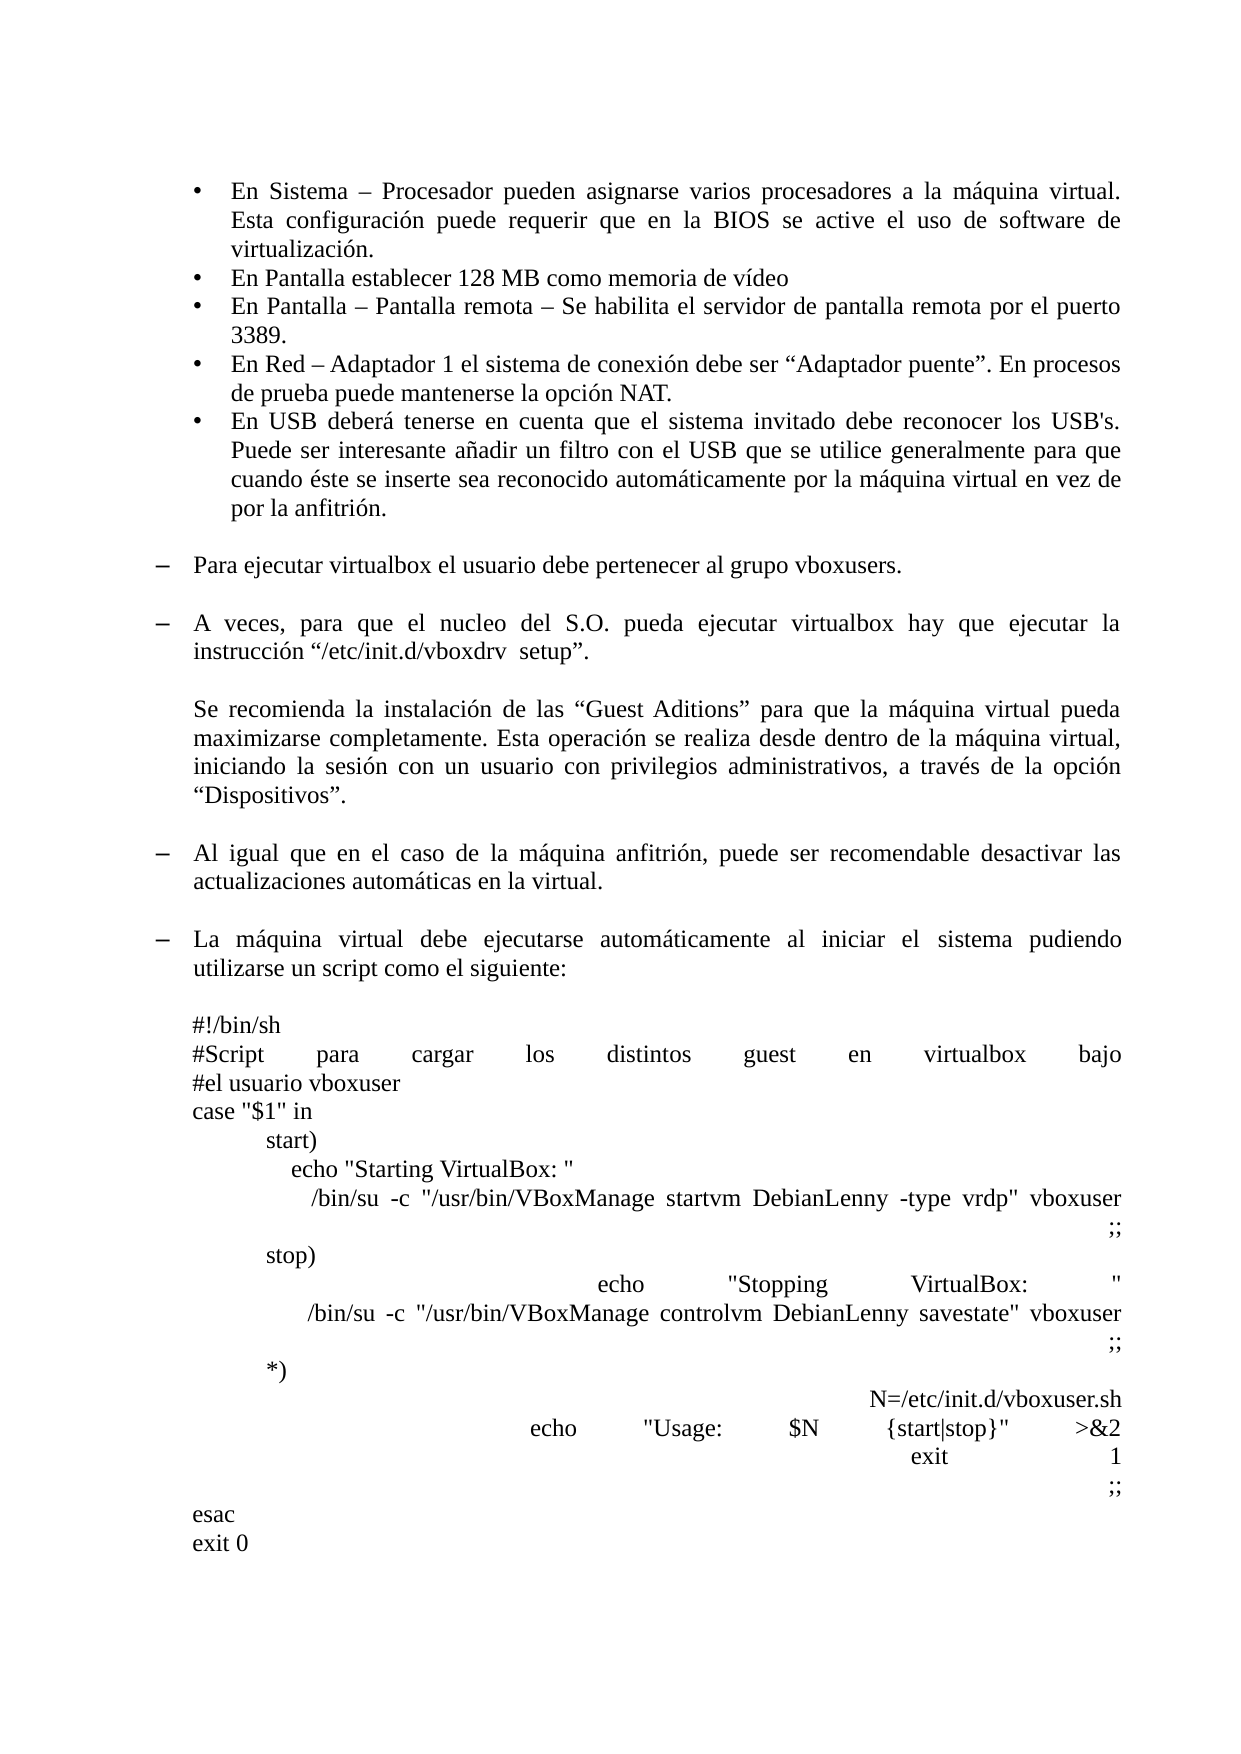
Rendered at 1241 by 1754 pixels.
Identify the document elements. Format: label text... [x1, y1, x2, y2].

list Para ejecutar virtualbox el usuario debe pertenecer al grupo vboxusers. [156, 550, 1122, 579]
text #!/bin/sh #Script para cargar los distintos guest en virtualbox bajo #el usuario vboxuser [118, 1010, 1122, 1096]
list En Pantalla establecer 128 MB como memoria de vídeo [193, 263, 1122, 291]
text /bin/su -c "/usr/bin/VBoxManage startvm DebianLenny -type vrdp" vboxuser ;; stop) echo "Stopping VirtualBox: " /bin/su -c "/usr/bin/VBoxManage controlvm DebianLenny savestate" vboxuser ;; *) N=/etc/init.d/vboxuser.sh echo "Usage: $N {start|stop}" >&2 exit 1 ;; esac [118, 1183, 1122, 1528]
list A veces, para que el nucleo del S.O. pueda ejecutar virtualbox hay que ejecutar la instrucción “/etc/init.d/vboxdrv setup”. [156, 608, 1122, 665]
list La máquina virtual debe ejecutarse automáticamente al iniciar el sistema pudiendo utilizarse un script como el siguiente: [156, 924, 1122, 981]
list En Pantalla – Pantalla remota – Se habilita el servidor de pantalla remota por el puerto 3389. [193, 291, 1122, 349]
text echo "Starting VirtualBox: " [118, 1154, 1122, 1183]
list En USB deberá tenerse en cuenta que el sistema invitado debe reconocer los USB's. Puede ser interesante añadir un filtro con el USB que se utilice generalmente para que cuando éste se inserte sea reconocido automáticamente por la máquina virtual en vez de por la anfitrión. [193, 406, 1122, 521]
list En Red – Adaptador 1 el sistema de conexión debe ser “Adaptador puente”. En procesos de prueba puede mantenerse la opción NAT. [193, 349, 1122, 406]
text start) [118, 1125, 1122, 1154]
list En Sistema – Procesador pueden asignarse varios procesadores a la máquina virtual. Esta configuración puede requerir que en la BIOS se active el uso de software de virtualización. [193, 176, 1122, 263]
text exit 0 [118, 1528, 1122, 1556]
text case "$1" in [118, 1096, 1122, 1125]
list Se recomienda la instalación de las “Guest Aditions” para que la máquina virtual pueda maximizarse completamente. Esta operación se realiza desde dentro de la máquina virtual, iniciando la sesión con un usuario con privilegios administrativos, a través de la opción “Dispositivos”. [156, 694, 1122, 809]
list Al igual que en el caso de la máquina anfitrión, puede ser recomendable desactivar las actualizaciones automáticas en la virtual. [156, 838, 1122, 895]
